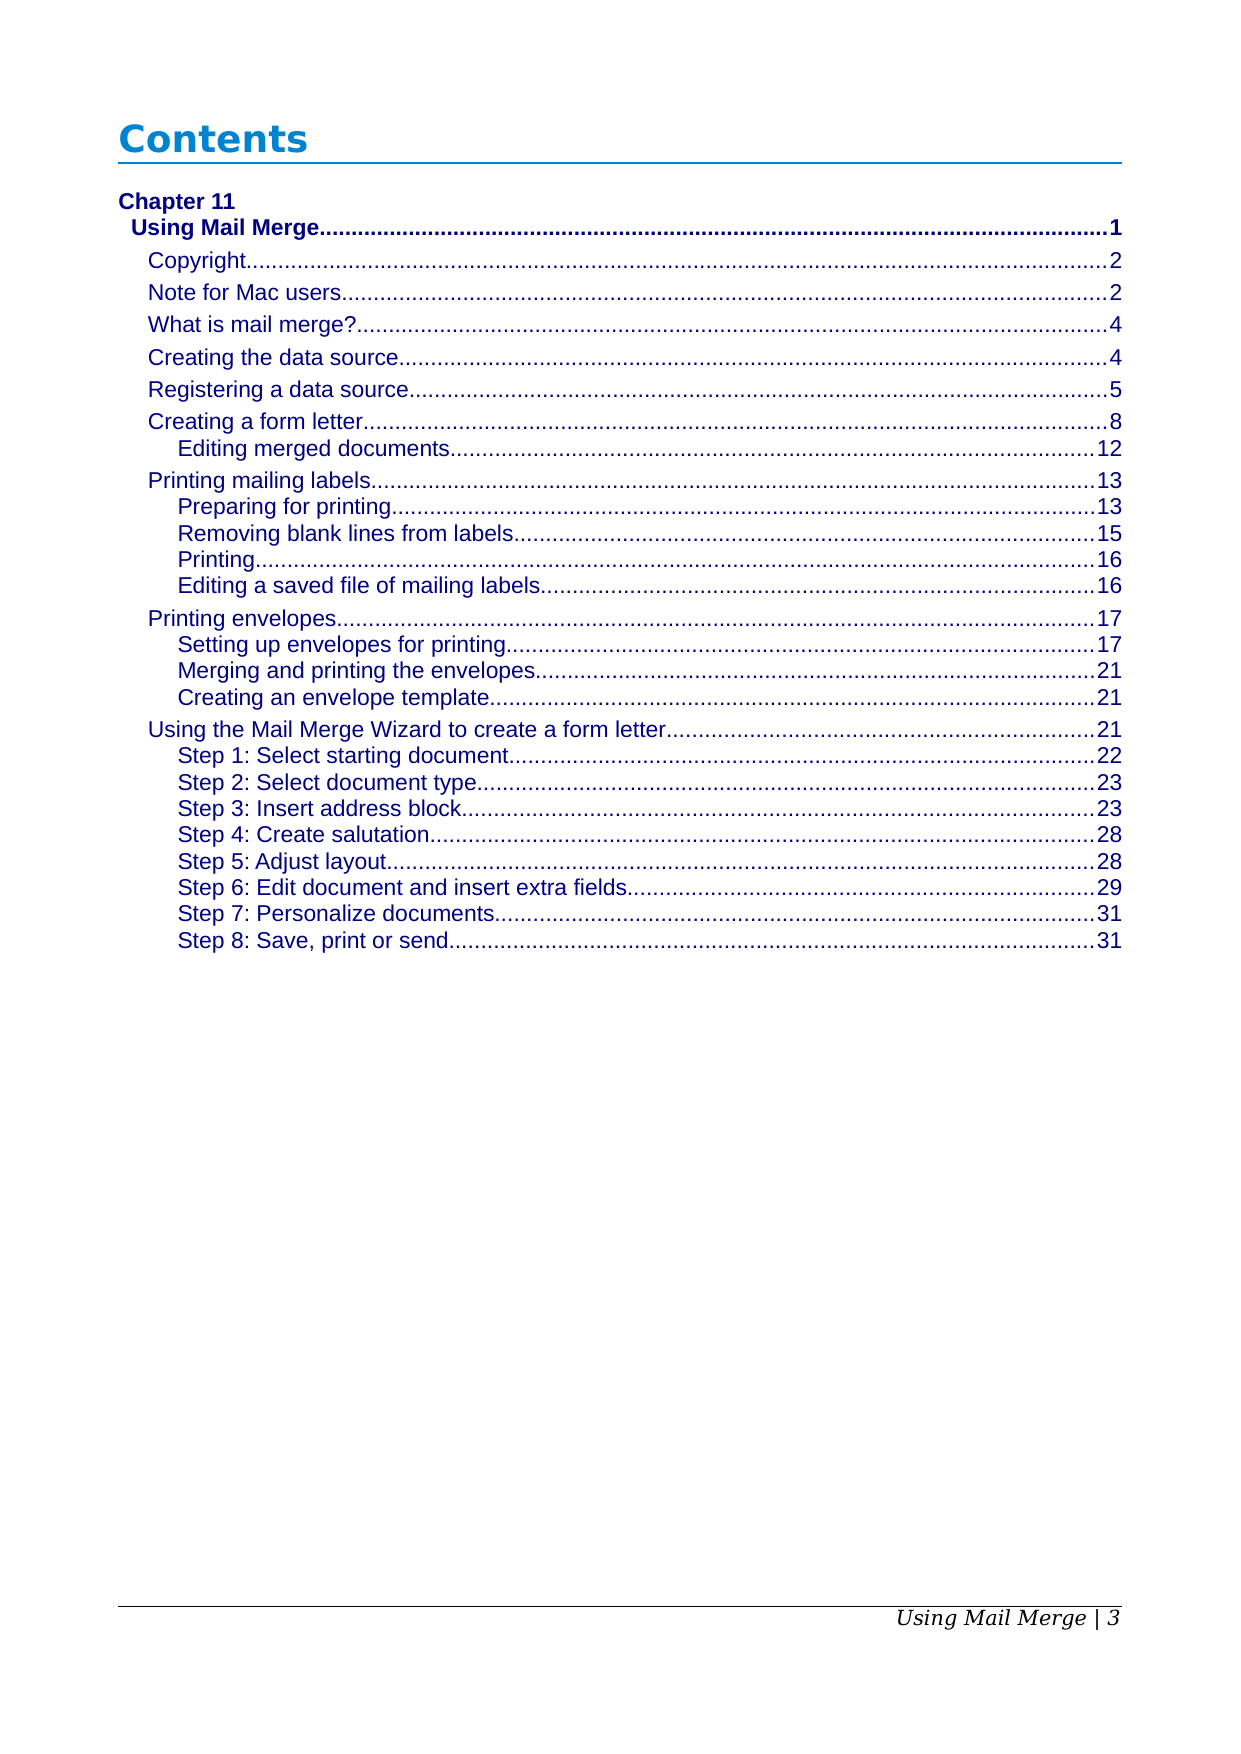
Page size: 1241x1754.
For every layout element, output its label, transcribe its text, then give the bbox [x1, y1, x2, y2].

text Step 6: Edit document and insert extra fields 29 [177, 874, 1122, 900]
text Editing a saved file of mailing labels 16 [177, 572, 1122, 598]
text Preparing for printing 13 [177, 493, 1122, 519]
text Step 7: Personalize documents 31 [177, 900, 1122, 927]
text Note for Mac users 2 [148, 279, 1122, 305]
text Creating an envelope template 21 [177, 683, 1122, 710]
text Step 8: Save, print or send 31 [177, 927, 1122, 953]
text Setting up envelopes for printing 17 [177, 631, 1122, 657]
text Merging and printing the envelopes 21 [177, 657, 1122, 683]
text Contents [118, 118, 1122, 162]
text Printing mailing labels 13 [148, 467, 1122, 493]
text Printing 16 [177, 546, 1122, 572]
text Removing blank lines from labels 15 [177, 519, 1122, 546]
text Step 2: Select document type 23 [177, 768, 1122, 795]
text Editing merged documents 12 [177, 434, 1122, 461]
text Using the Mail Merge Wizard to create a form letter 21 [148, 716, 1122, 742]
text Step 5: Adjust layout 28 [177, 848, 1122, 874]
text Step 4: Create salutation 28 [177, 821, 1122, 848]
text Creating the data source 4 [148, 343, 1122, 370]
text Step 1: Select starting document 22 [177, 742, 1122, 768]
text Step 3: Insert address block 23 [177, 795, 1122, 821]
text Chapter 11 Using Mail Merge 1 [118, 188, 1122, 241]
text Registering a data source 5 [148, 376, 1122, 402]
text Printing envelopes 17 [148, 604, 1122, 631]
text Copyright 2 [148, 247, 1122, 273]
text What is mail merge? 4 [148, 311, 1122, 338]
text Creating a form letter 8 [148, 408, 1122, 434]
